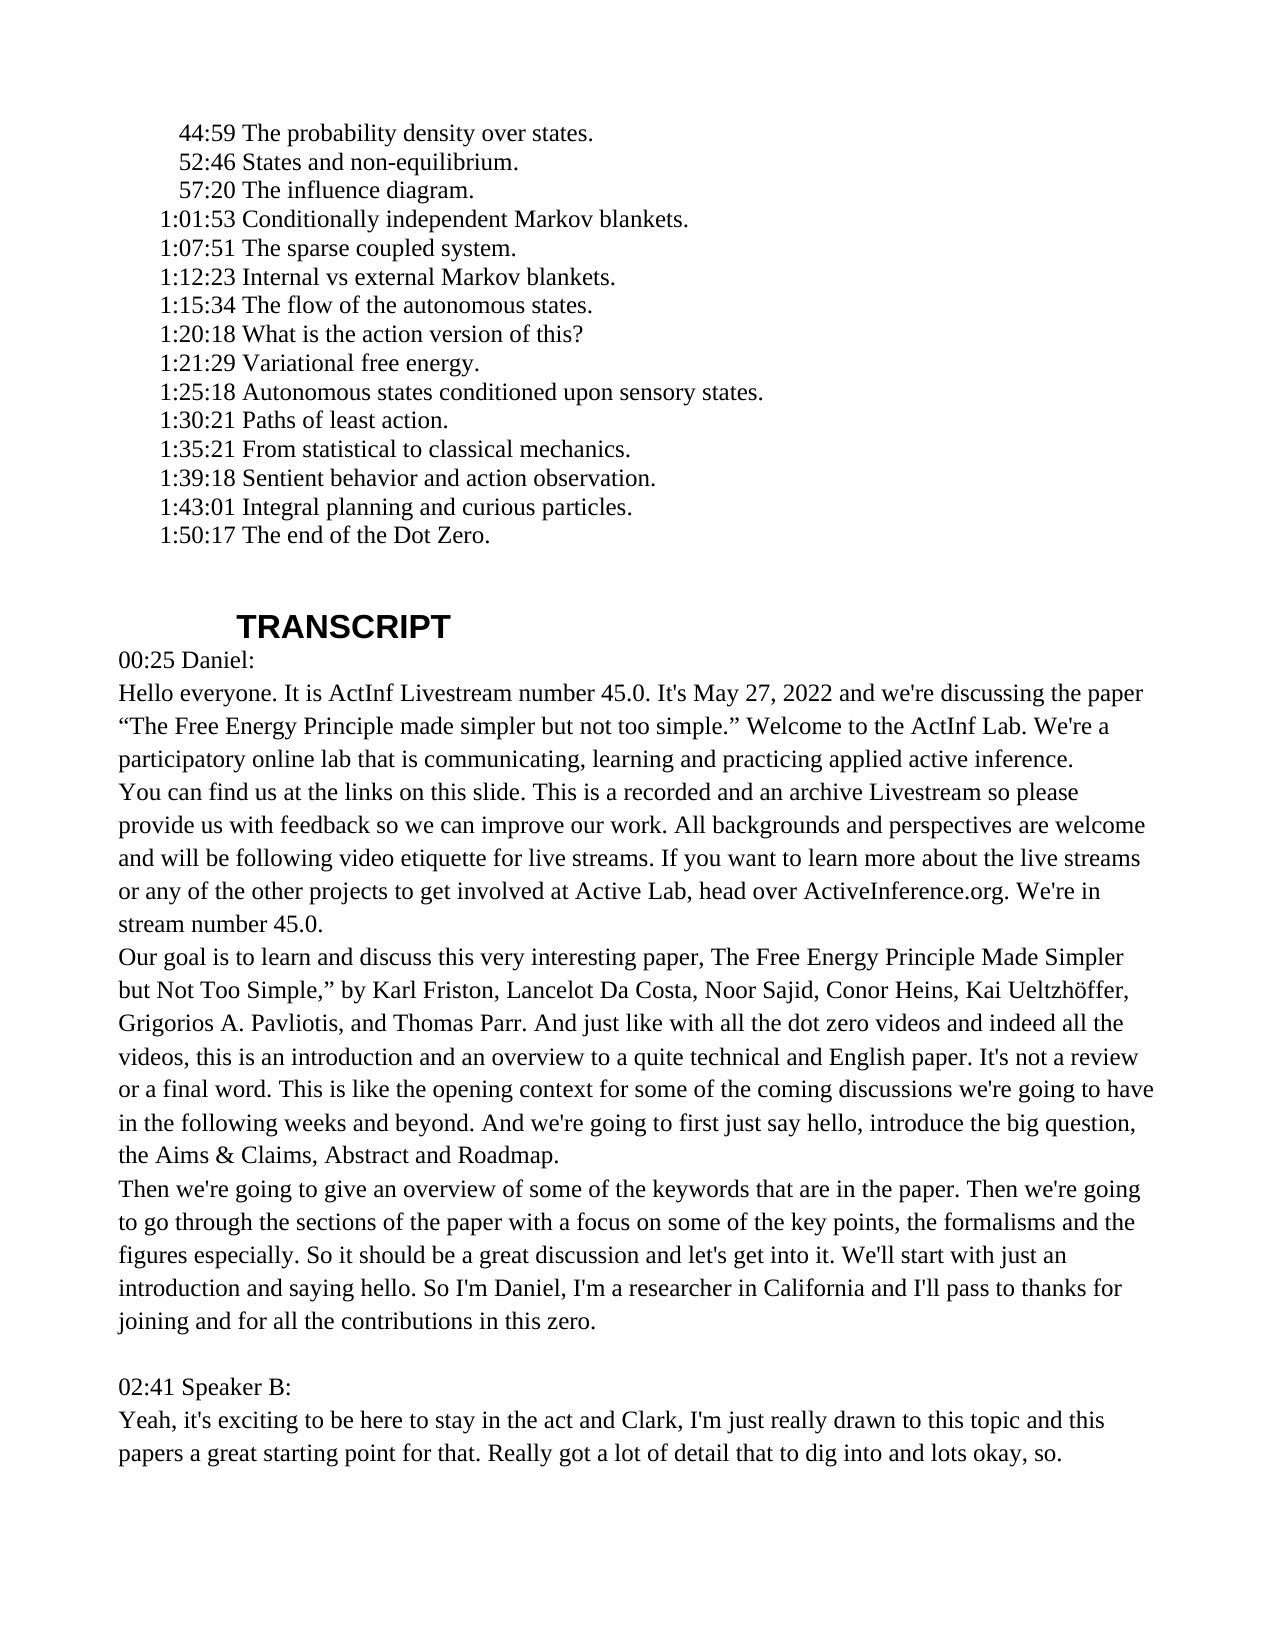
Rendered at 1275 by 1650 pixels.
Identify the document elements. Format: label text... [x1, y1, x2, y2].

text Yeah, it's exciting to be here to stay in the act and Clark, I'm just really drawn to this topic and this papers a great starting point for that. Really got a lot of detail that to dig into and lots okay, so. [118, 1405, 1157, 1467]
table_cell Autonomous states conditioned upon sensory states. [239, 377, 954, 406]
table_cell 1:43:01 [112, 492, 239, 521]
table_cell 1:15:34 [112, 291, 239, 319]
text Our goal is to learn and discuss this very interesting paper, The Free Energy Principle Made Simpler but Not Too Simple,” by Karl Friston, Lancelot Da Costa, Noor Sajid, Conor Heins, Kai Ueltzhöffer, Grigorios A. Pavliotis, and Thomas Parr. And just like with all the dot zero videos and indeed all the videos, this is an introduction and an overview to a quite technical and English paper. It's not a review or a final word. This is like the opening context for some of the coming discussions we're going to have in the following weeks and beyond. And we're going to first just say hello, introduce the big question, the Aims & Claims, Abstract and Roadmap. [118, 942, 1157, 1169]
table_cell The influence diagram. [239, 176, 954, 204]
text Then we're going to give an overview of some of the keywords that are in the paper. Then we're going to go through the sections of the paper with a focus on some of the key points, the formalisms and the figures especially. So it should be a great discussion and let's get into it. We'll start with just an introduction and saying hello. So I'm Daniel, I'm a researcher in California and I'll pass to thanks for joining and for all the contributions in this zero. [118, 1174, 1157, 1334]
table_cell 1:25:18 [112, 377, 239, 406]
table_cell 52:46 [112, 147, 239, 176]
table_cell States and non-equilibrium. [239, 147, 954, 176]
table_cell 44:59 [112, 118, 239, 147]
table_cell 1:21:29 [112, 348, 239, 377]
table_cell From statistical to classical mechanics. [239, 434, 954, 463]
table_cell 1:39:18 [112, 463, 239, 492]
table_cell The end of the Dot Zero. [239, 521, 954, 549]
text 00:25 Daniel: [118, 645, 1157, 674]
table_cell 1:07:51 [112, 233, 239, 262]
table_cell 1:20:18 [112, 319, 239, 348]
text You can find us at the links on this slide. This is a recorded and an archive Livestream so please provide us with feedback so we can improve our work. All backgrounds and perspectives are welcome and will be following video etiquette for live streams. If you want to learn more about the live streams or any of the other projects to get involved at Active Lab, head over ActiveInference.org. We're in stream number 45.0. [118, 777, 1157, 938]
table_cell The sparse coupled system. [239, 233, 954, 262]
text Hello everyone. It is ActInf Livestream number 45.0. It's May 27, 2022 and we're discussing the paper “The Free Energy Principle made simpler but not too simple.” Welcome to the ActInf Lab. We're a participatory online lab that is communicating, learning and practicing applied active inference. [118, 678, 1157, 773]
table_cell The flow of the autonomous states. [239, 291, 954, 319]
table_cell 1:35:21 [112, 434, 239, 463]
table_cell Paths of least action. [239, 406, 954, 434]
table_cell Conditionally independent Markov blankets. [239, 204, 954, 233]
table_cell Internal vs external Markov blankets. [239, 262, 954, 291]
table_cell 57:20 [112, 176, 239, 204]
text 02:41 Speaker B: [118, 1372, 1157, 1401]
subtitle TRANSCRIPT [118, 607, 1157, 645]
table_cell 1:30:21 [112, 406, 239, 434]
table_cell 1:12:23 [112, 262, 239, 291]
table_cell The probability density over states. [239, 118, 954, 147]
table_cell 1:50:17 [112, 521, 239, 549]
table_cell Integral planning and curious particles. [239, 492, 954, 521]
table_cell What is the action version of this? [239, 319, 954, 348]
table_cell 1:01:53 [112, 204, 239, 233]
table_cell Sentient behavior and action observation. [239, 463, 954, 492]
table_cell Variational free energy. [239, 348, 954, 377]
